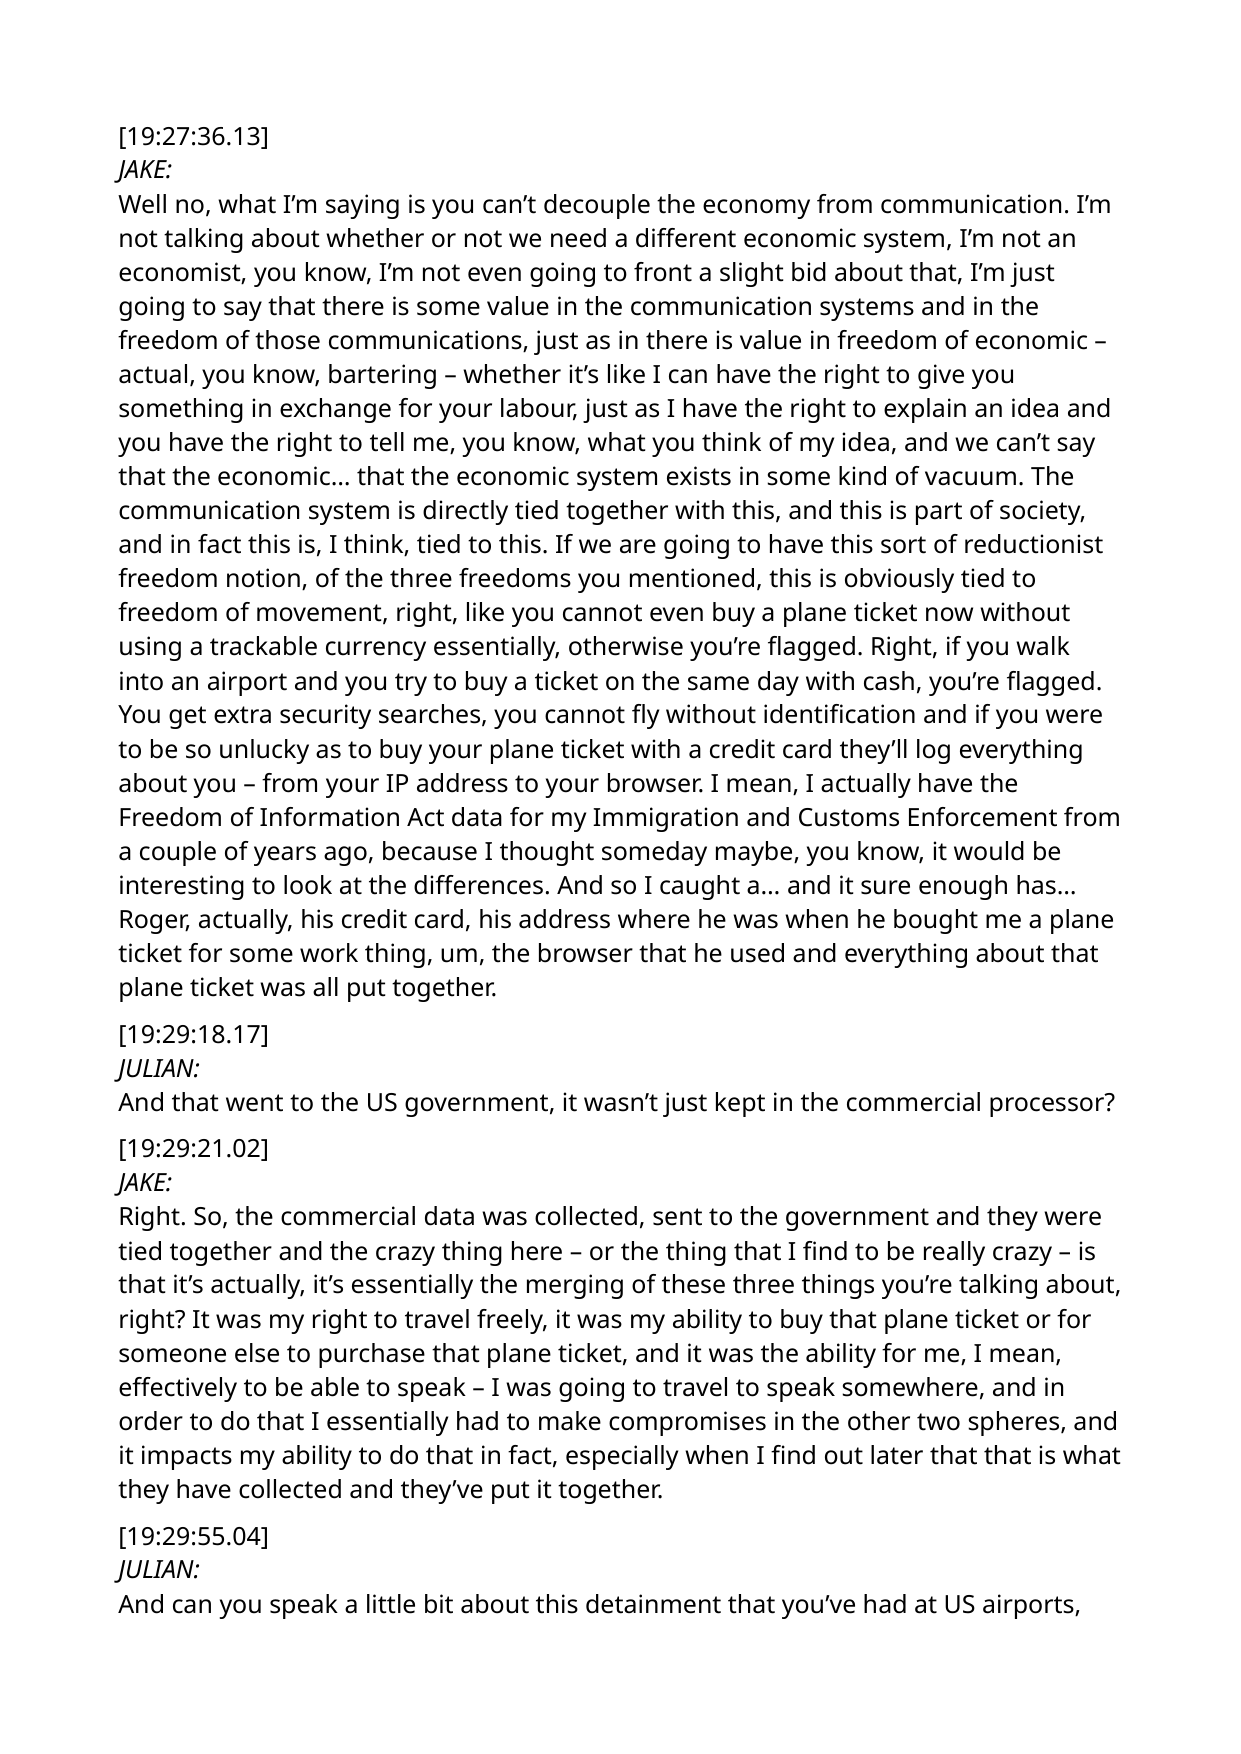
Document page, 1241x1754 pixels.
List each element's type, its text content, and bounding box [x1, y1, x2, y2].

text [19:29:21.02] JAKE: Right. So, the commercial data was collected, sent to the government and they were tied together and the crazy thing here – or the thing that I find to be really crazy – is that it’s actually, it’s essentially the merging of these three things you’re talking about, right? It was my right to travel freely, it was my ability to buy that plane ticket or for someone else to purchase that plane ticket, and it was the ability for me, I mean, effectively to be able to speak – I was going to travel to speak somewhere, and in order to do that I essentially had to make compromises in the other two spheres, and it impacts my ability to do that in fact, especially when I find out later that that is what they have collected and they’ve put it together. [118, 1131, 1122, 1506]
text [19:29:55.04] JULIAN: And can you speak a little bit about this detainment that you’ve had at US airports, [118, 1518, 1122, 1620]
text [19:27:36.13] JAKE: Well no, what I’m saying is you can’t decouple the economy from communication. I’m not talking about whether or not we need a different economic system, I’m not an economist, you know, I’m not even going to front a slight bid about that, I’m just going to say that there is some value in the communication systems and in the freedom of those communications, just as in there is value in freedom of economic – actual, you know, bartering – whether it’s like I can have the right to give you something in exchange for your labour, just as I have the right to explain an idea and you have the right to tell me, you know, what you think of my idea, and we can’t say that the economic… that the economic system exists in some kind of vacuum. The communication system is directly tied together with this, and this is part of society, and in fact this is, I think, tied to this. If we are going to have this sort of reductionist freedom notion, of the three freedoms you mentioned, this is obviously tied to freedom of movement, right, like you cannot even buy a plane ticket now without using a trackable currency essentially, otherwise you’re flagged. Right, if you walk into an airport and you try to buy a ticket on the same day with cash, you’re flagged. You get extra security searches, you cannot fly without identification and if you were to be so unlucky as to buy your plane ticket with a credit card they’ll log everything about you – from your IP address to your browser. I mean, I actually have the Freedom of Information Act data for my Immigration and Customs Enforcement from a couple of years ago, because I thought someday maybe, you know, it would be interesting to look at the differences. And so I caught a… and it sure enough has… Roger, actually, his credit card, his address where he was when he bought me a plane ticket for some work thing, um, the browser that he used and everything about that plane ticket was all put together. [118, 118, 1122, 1004]
text [19:29:18.17] JULIAN: And that went to the US government, it wasn’t just kept in the commercial processor? [118, 1016, 1122, 1118]
